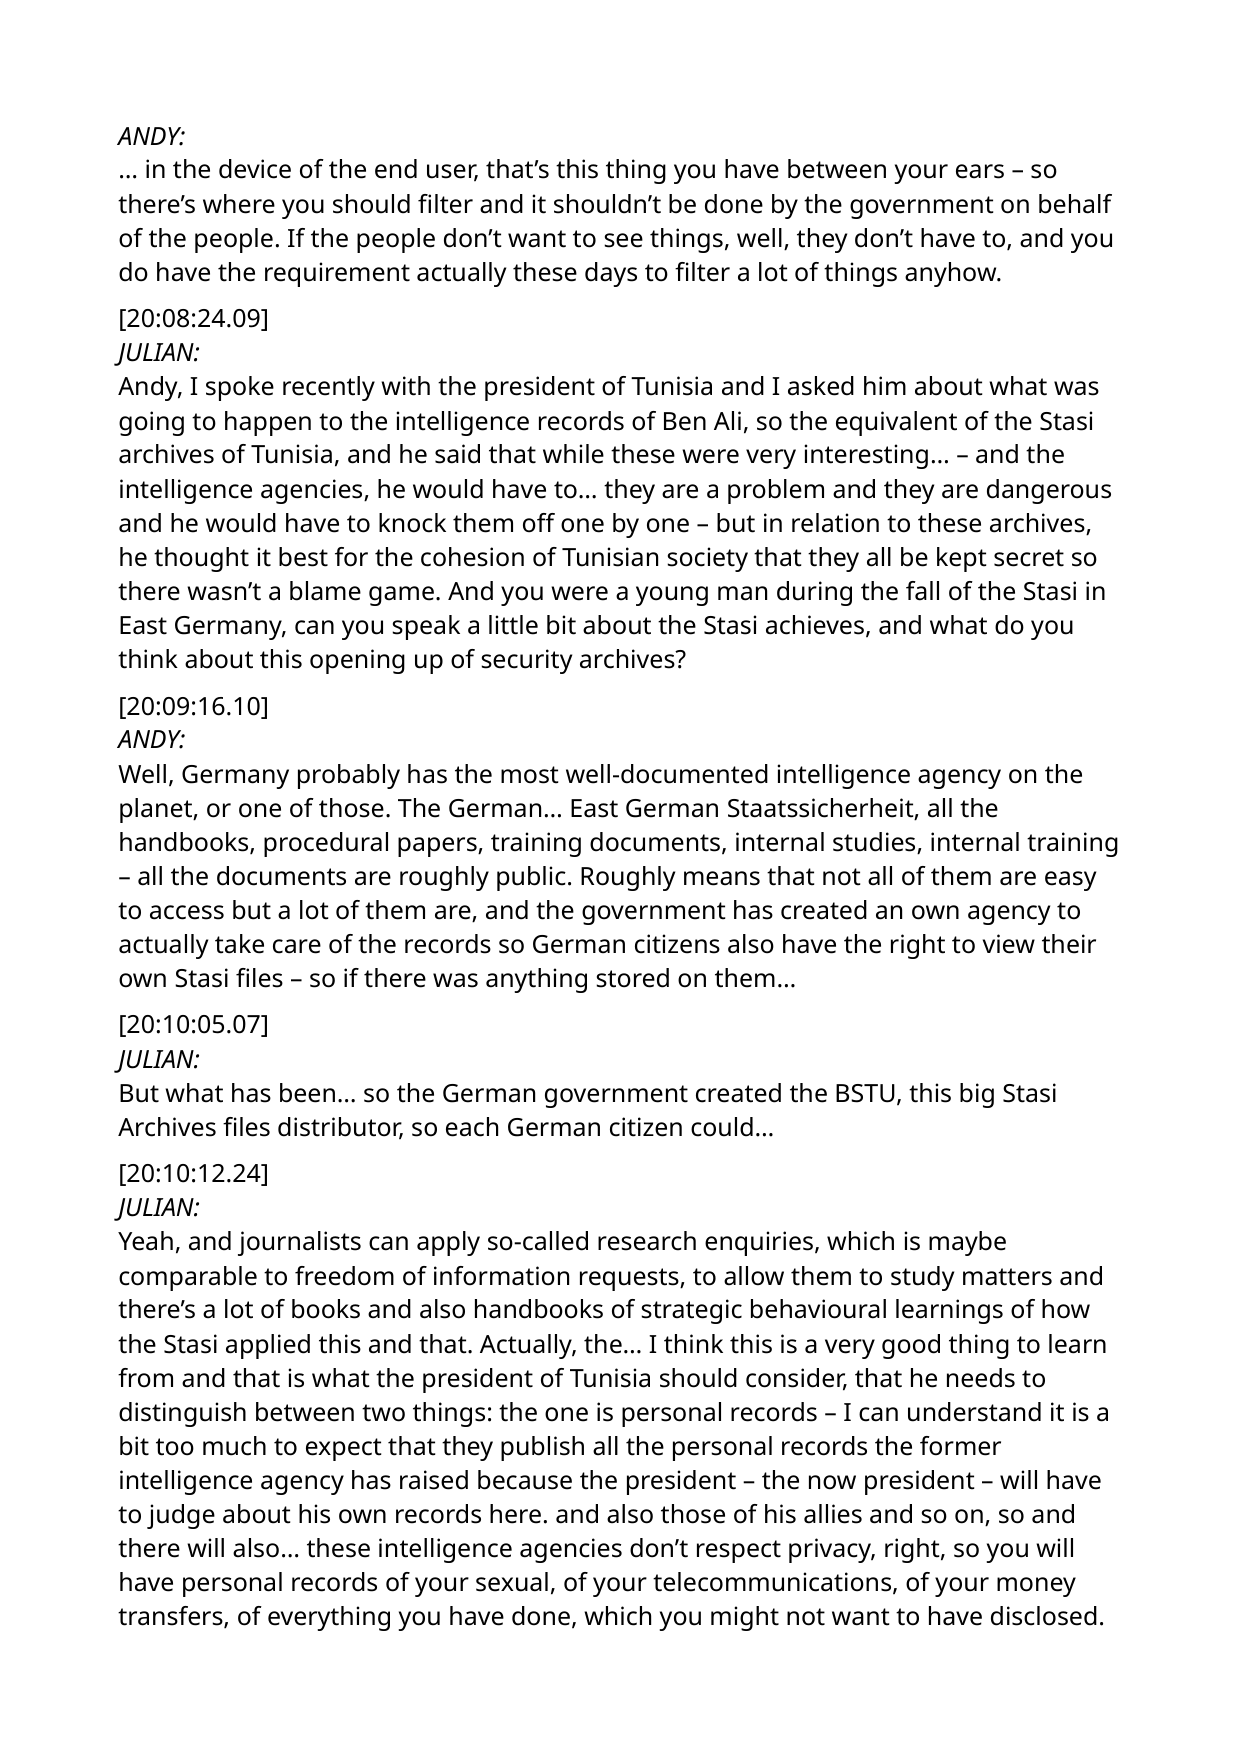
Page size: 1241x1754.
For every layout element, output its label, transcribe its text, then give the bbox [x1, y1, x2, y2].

text [20:09:16.10] ANDY: Well, Germany probably has the most well-documented intelligence agency on the planet, or one of those. The German… East German Staatssicherheit, all the handbooks, procedural papers, training documents, internal studies, internal training – all the documents are roughly public. Roughly means that not all of them are easy to access but a lot of them are, and the government has created an own agency to actually take care of the records so German citizens also have the right to view their own Stasi files – so if there was anything stored on them… [118, 688, 1122, 995]
text [20:08:24.09] JULIAN: Andy, I spoke recently with the president of Tunisia and I asked him about what was going to happen to the intelligence records of Ben Ali, so the equivalent of the Stasi archives of Tunisia, and he said that while these were very interesting… – and the intelligence agencies, he would have to… they are a problem and they are dangerous and he would have to knock them off one by one – but in relation to these archives, he thought it best for the cohesion of Tunisian society that they all be kept secret so there wasn’t a blame game. And you were a young man during the fall of the Stasi in East Germany, can you speak a little bit about the Stasi achieves, and what do you think about this opening up of security archives? [118, 301, 1122, 676]
text [20:10:12.24] JULIAN: Yeah, and journalists can apply so-called research enquiries, which is maybe comparable to freedom of information requests, to allow them to study matters and there’s a lot of books and also handbooks of strategic behavioural learnings of how the Stasi applied this and that. Actually, the… I think this is a very good thing to learn from and that is what the president of Tunisia should consider, that he needs to distinguish between two things: the one is personal records – I can understand it is a bit too much to expect that they publish all the personal records the former intelligence agency has raised because the president – the now president – will have to judge about his own records here. and also those of his allies and so on, so and there will also… these intelligence agencies don’t respect privacy, right, so you will have personal records of your sexual, of your telecommunications, of your money transfers, of everything you have done, which you might not want to have disclosed. [118, 1156, 1122, 1633]
text [20:10:05.07] JULIAN: But what has been… so the German government created the BSTU, this big Stasi Archives files distributor, so each German citizen could… [118, 1007, 1122, 1143]
text ANDY: … in the device of the end user, that’s this thing you have between your ears – so there’s where you should filter and it shouldn’t be done by the government on behalf of the people. If the people don’t want to see things, well, they don’t have to, and you do have the requirement actually these days to filter a lot of things anyhow. [118, 118, 1122, 288]
